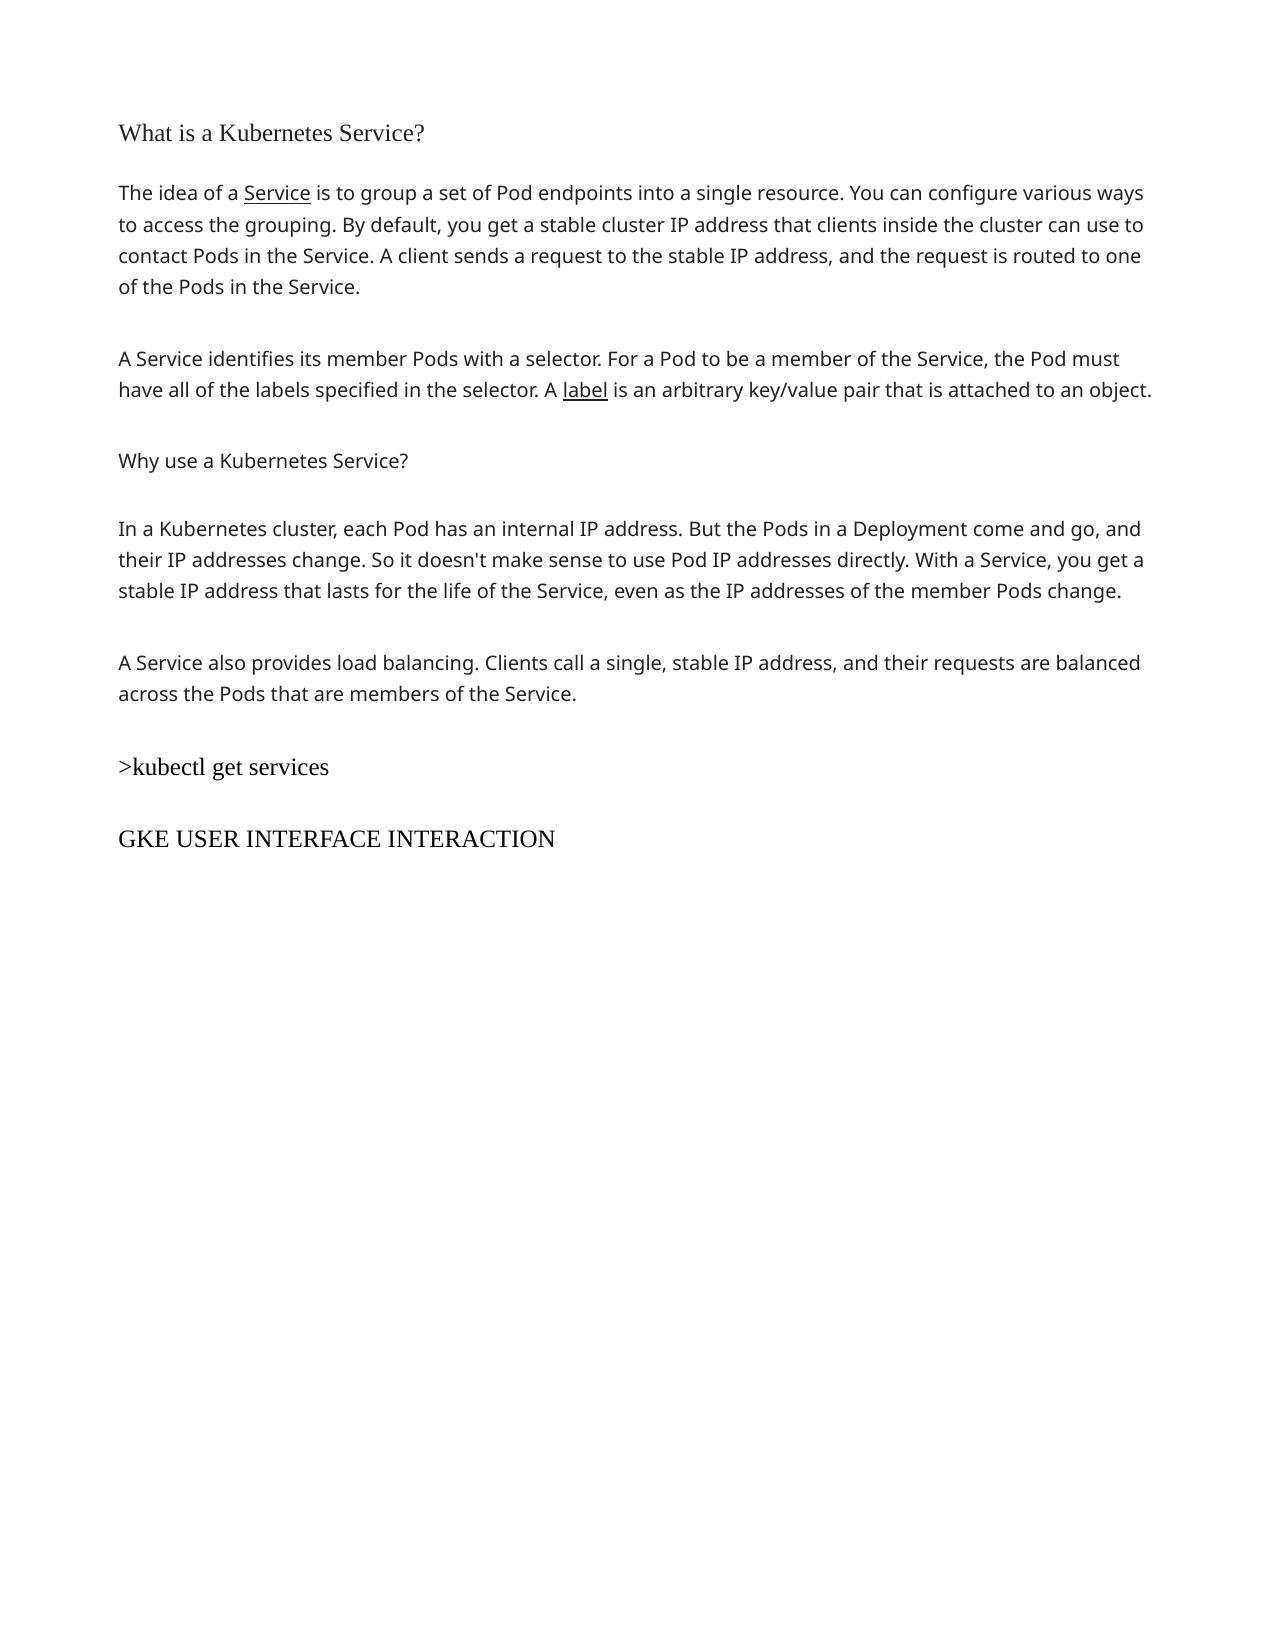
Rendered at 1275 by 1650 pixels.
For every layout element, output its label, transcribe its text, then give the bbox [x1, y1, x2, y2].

subtitle Why use a Kubernetes Service? [118, 447, 1157, 475]
text >kubectl get services [118, 752, 1157, 780]
text The idea of a Service is to group a set of Pod endpoints into a single resource. You can configure various ways to access the grouping. By default, you get a stable cluster IP address that clients inside the cluster can use to contact Pods in the Service. A client sends a request to the stable IP address, and the request is routed to one of the Pods in the Service. [118, 179, 1157, 301]
text In a Kubernetes cluster, each Pod has an internal IP address. But the Pods in a Deployment come and go, and their IP addresses change. So it doesn't make sense to use Pod IP addresses directly. With a Service, you get a stable IP address that lasts for the life of the Service, even as the IP addresses of the member Pods change. [118, 515, 1157, 605]
text A Service also provides load balancing. Clients call a single, stable IP address, and their requests are balanced across the Pods that are members of the Service. [118, 649, 1157, 707]
text A Service identifies its member Pods with a selector. For a Pod to be a member of the Service, the Pod must have all of the labels specified in the selector. A label is an arbitrary key/value pair that is attached to an object. [118, 345, 1157, 403]
subtitle What is a Kubernetes Service? [118, 118, 1157, 147]
text GKE USER INTERFACE INTERACTION [118, 824, 1157, 853]
